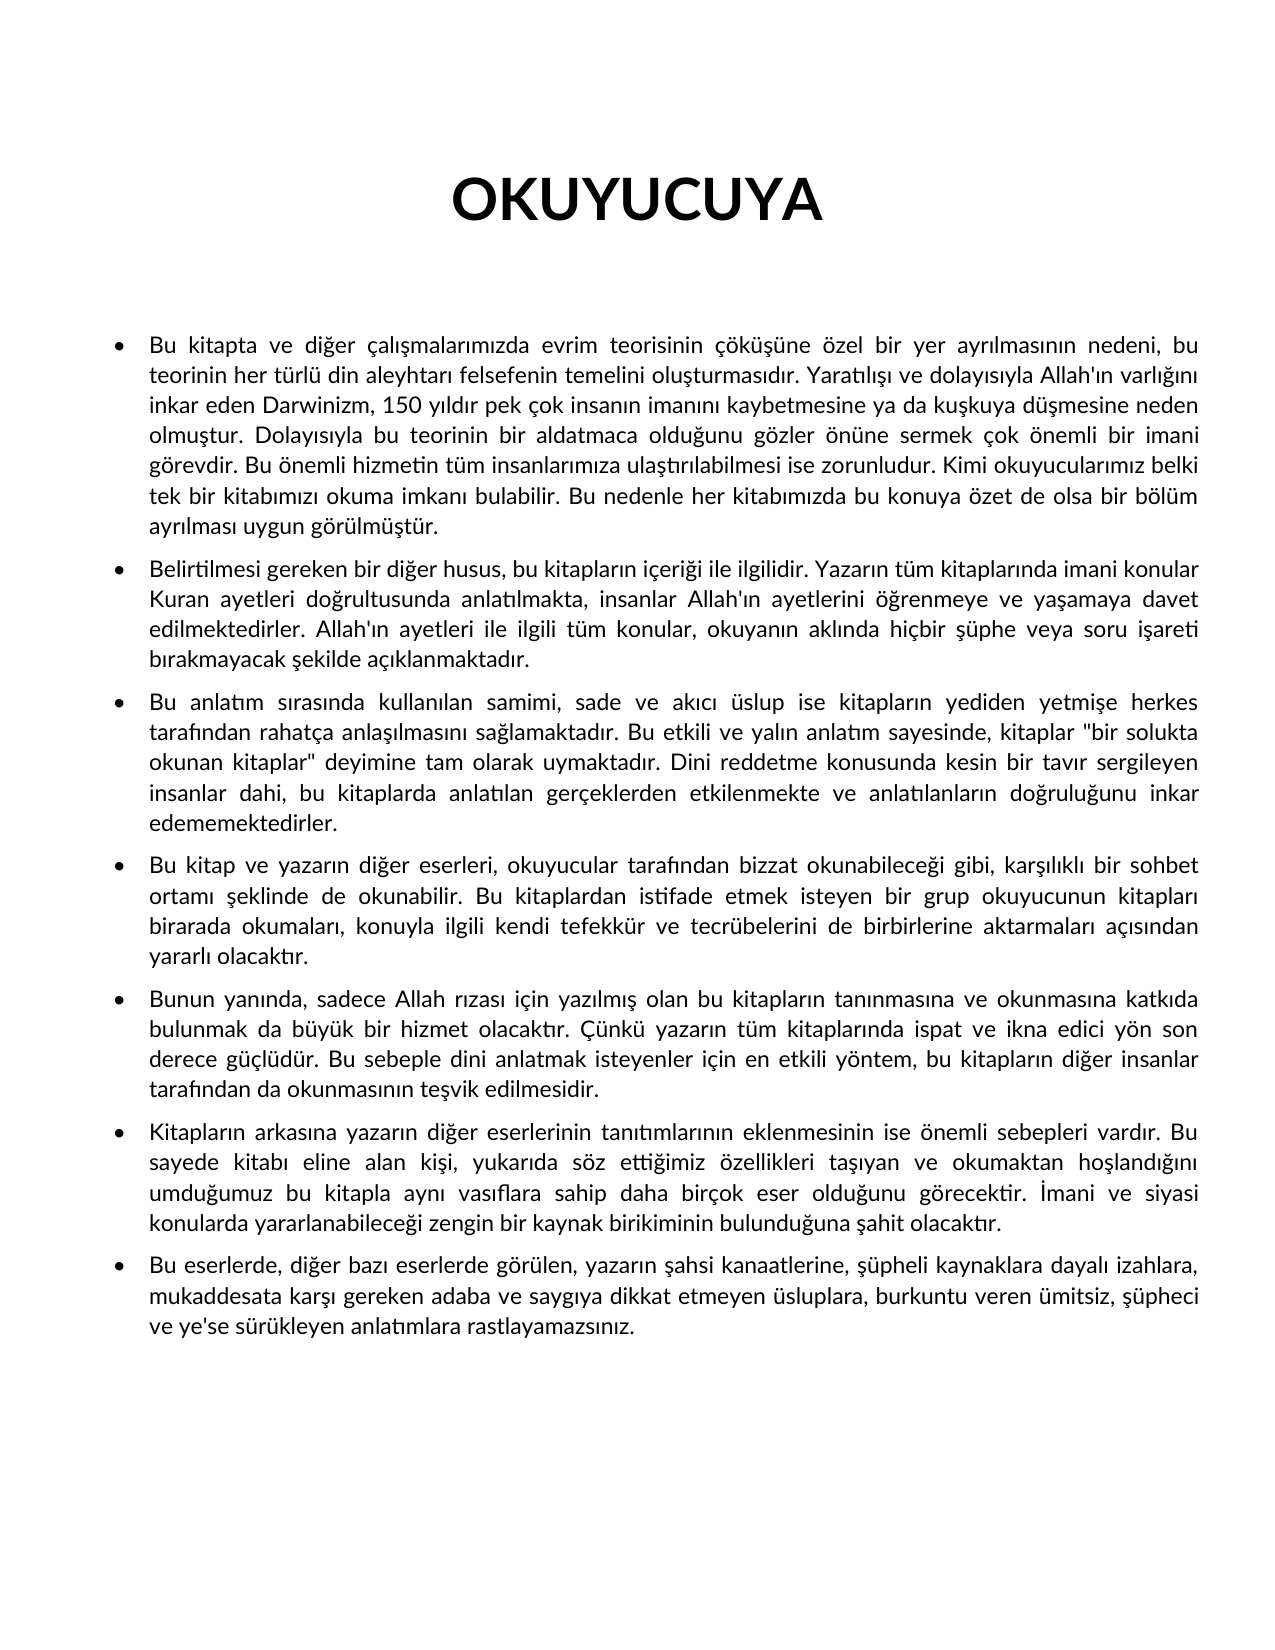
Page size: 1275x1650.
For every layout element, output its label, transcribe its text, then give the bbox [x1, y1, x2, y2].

text • Bu kitapta ve diğer çalışmalarımızda evrim teorisinin çöküşüne özel bir yer ayrılmasının nedeni, bu teorinin her türlü din aleyhtarı felsefenin temelini oluşturmasıdır. Yaratılışı ve dolayısıyla Allah'ın varlığını inkar eden Darwinizm, 150 yıldır pek çok insanın imanını kaybetmesine ya da kuşkuya düşmesine neden olmuştur. Dolayısıyla bu teorinin bir aldatmaca olduğunu gözler önüne sermek çok önemli bir imani görevdir. Bu önemli hizmetin tüm insanlarımıza ulaştırılabilmesi ise zorunludur. Kimi okuyucularımız belki tek bir kitabımızı okuma imkanı bulabilir. Bu nedenle her kitabımızda bu konuya özet de olsa bir bölüm ayrılması uygun görülmüştür. [112, 330, 1200, 539]
text • Belirtilmesi gereken bir diğer husus, bu kitapların içeriği ile ilgilidir. Yazarın tüm kitaplarında imani konular Kuran ayetleri doğrultusunda anlatılmakta, insanlar Allah'ın ayetlerini öğrenmeye ve yaşamaya davet edilmektedirler. Allah'ın ayetleri ile ilgili tüm konular, okuyanın aklında hiçbir şüphe veya soru işareti bırakmayacak şekilde açıklanmaktadır. [112, 554, 1200, 672]
text • Bu kitap ve yazarın diğer eserleri, okuyucular tarafından bizzat okunabileceği gibi, karşılıklı bir sohbet ortamı şeklinde de okunabilir. Bu kitaplardan istifade etmek isteyen bir grup okuyucunun kitapları birarada okumaları, konuyla ilgili kendi tefekkür ve tecrübelerini de birbirlerine aktarmaları açısından yararlı olacaktır. [112, 851, 1200, 969]
text • Bunun yanında, sadece Allah rızası için yazılmış olan bu kitapların tanınmasına ve okunmasına katkıda bulunmak da büyük bir hizmet olacaktır. Çünkü yazarın tüm kitaplarında ispat ve ikna edici yön son derece güçlüdür. Bu sebeple dini anlatmak isteyenler için en etkili yöntem, bu kitapların diğer insanlar tarafından da okunmasının teşvik edilmesidir. [112, 984, 1200, 1103]
subtitle OKUYUCUYA [75, 162, 1200, 232]
text • Bu anlatım sırasında kullanılan samimi, sade ve akıcı üslup ise kitapların yediden yetmişe herkes tarafından rahatça anlaşılmasını sağlamaktadır. Bu etkili ve yalın anlatım sayesinde, kitaplar "bir solukta okunan kitaplar" deyimine tam olarak uymaktadır. Dini reddetme konusunda kesin bir tavır sergileyen insanlar dahi, bu kitaplarda anlatılan gerçeklerden etkilenmekte ve anlatılanların doğruluğunu inkar edememektedirler. [112, 688, 1200, 836]
text • Bu eserlerde, diğer bazı eserlerde görülen, yazarın şahsi kanaatlerine, şüpheli kaynaklara dayalı izahlara, mukaddesata karşı gereken adaba ve saygıya dikkat etmeyen üsluplara, burkuntu veren ümitsiz, şüpheci ve ye'se sürükleyen anlatımlara rastlayamazsınız. [112, 1251, 1200, 1339]
text • Kitapların arkasına yazarın diğer eserlerinin tanıtımlarının eklenmesinin ise önemli sebepleri vardır. Bu sayede kitabı eline alan kişi, yukarıda söz ettiğimiz özellikleri taşıyan ve okumaktan hoşlandığını umduğumuz bu kitapla aynı vasıflara sahip daha birçok eser olduğunu görecektir. İmani ve siyasi konularda yararlanabileceği zengin bir kaynak birikiminin bulunduğuna şahit olacaktır. [112, 1118, 1200, 1236]
